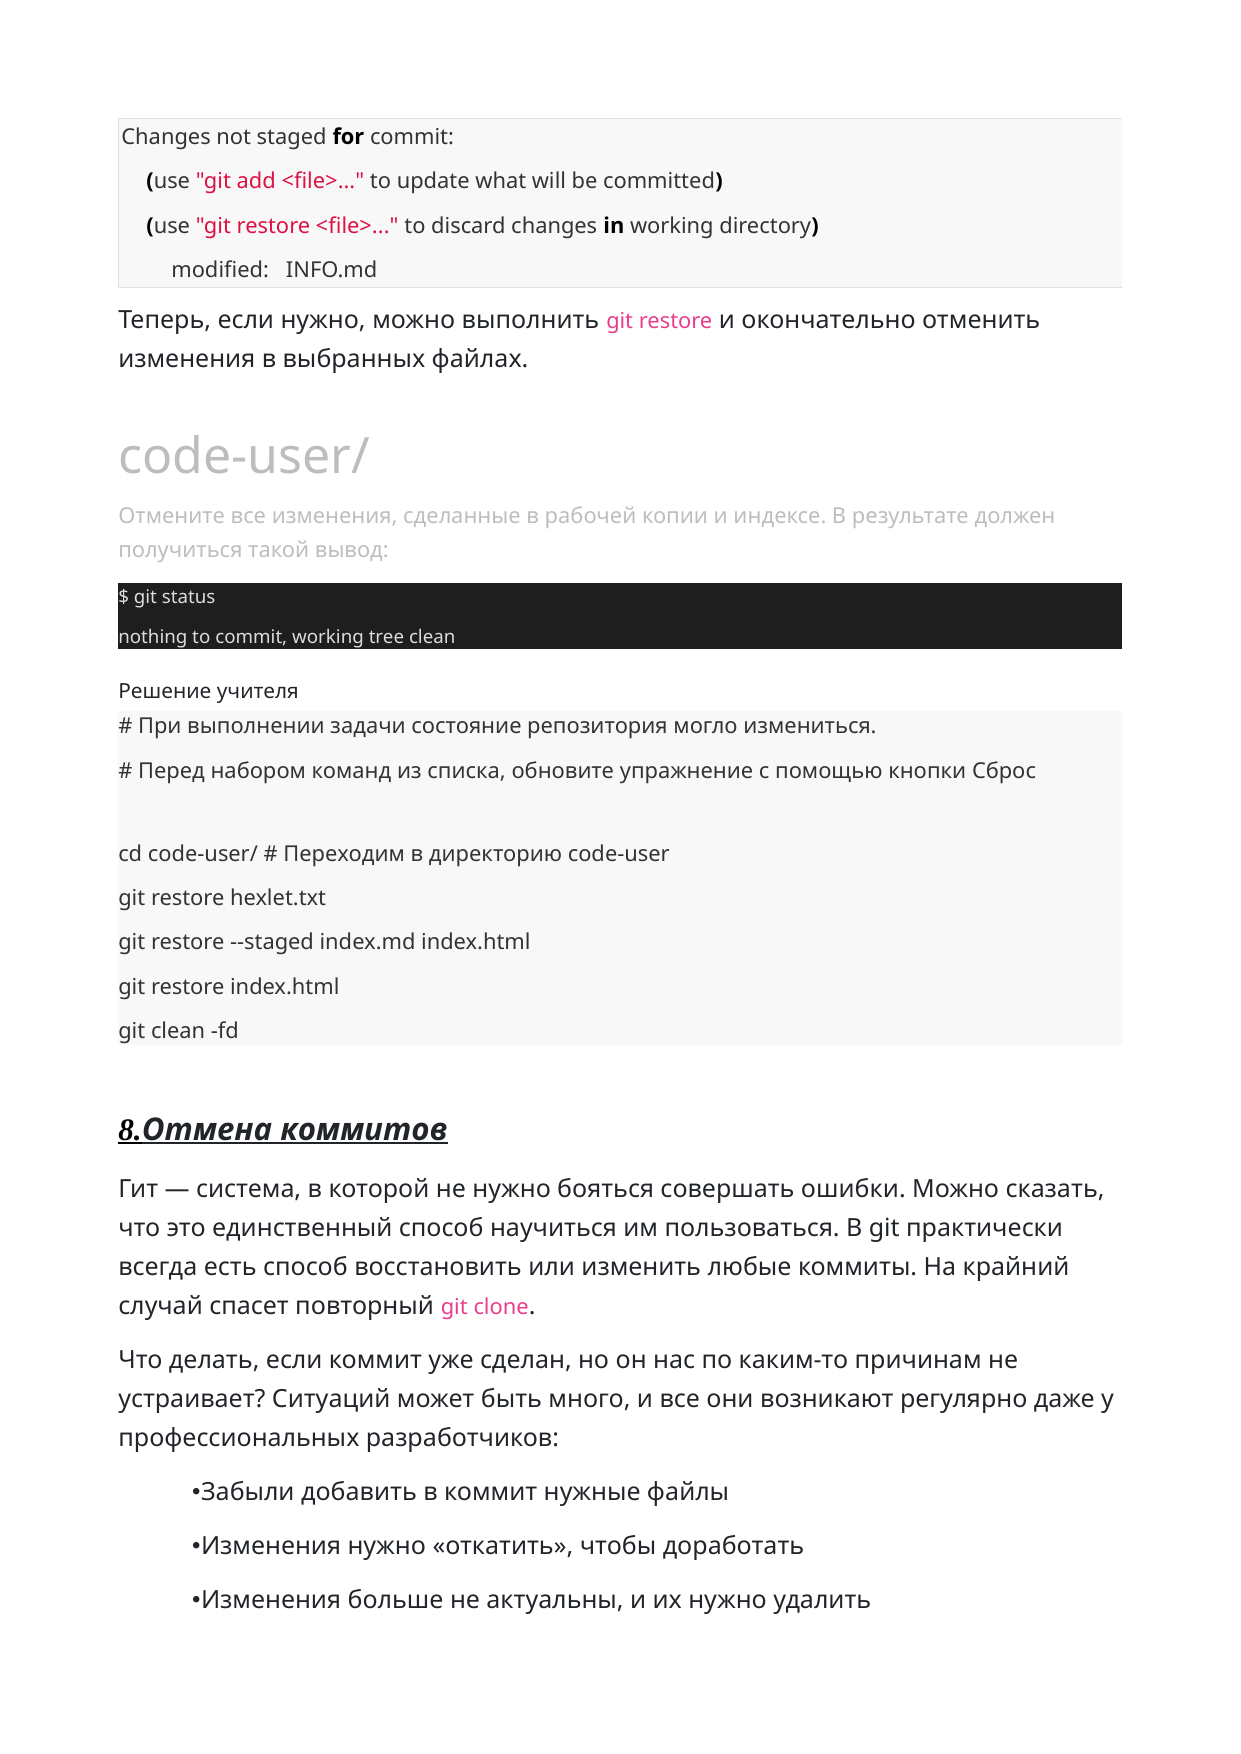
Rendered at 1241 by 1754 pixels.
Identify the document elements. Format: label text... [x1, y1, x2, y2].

text Гит — система, в которой не нужно бояться совершать ошибки. Можно сказать, что это единственный способ научиться им пользоваться. В git практически всегда есть способ восстановить или изменить любые коммиты. На крайний случай спасет повторный git clone. [118, 1171, 1122, 1322]
list Изменения нужно «откатить», чтобы доработать [118, 1528, 1122, 1562]
text git restore hexlet.txt [118, 882, 1122, 912]
text git clean -fd [118, 1015, 1122, 1045]
text Что делать, если коммит уже сделан, но он нас по каким-то причинам не устраивает? Ситуаций может быть много, и все они возникают регулярно даже у профессиональных разработчиков: [118, 1342, 1122, 1454]
text # Перед набором команд из списка, обновите упражнение с помощью кнопки Сброс [118, 755, 1122, 785]
text cd code-user/ # Переходим в директорию code-user [118, 837, 1122, 867]
text $ git status [118, 583, 1122, 609]
text nothing to commit, working tree clean [118, 623, 1122, 649]
text Отмените все изменения, сделанные в рабочей копии и индексе. В результате должен получиться такой вывод: [118, 500, 1122, 564]
text (use "git restore <file>..." to discard changes in working directory) [119, 207, 1122, 240]
subtitle code-user/ [118, 419, 1122, 488]
text git restore --staged index.md index.html [118, 926, 1122, 956]
text Changes not staged for commit: [119, 119, 1122, 151]
text # При выполнении задачи состояние репозитория могло измениться. [118, 711, 1122, 740]
text Теперь, если нужно, можно выполнить git restore и окончательно отменить изменения в выбранных файлах. [118, 302, 1122, 375]
text 8.Отмена коммитов [118, 1107, 1122, 1149]
list Изменения больше не актуальны, и их нужно удалить [118, 1581, 1122, 1615]
text modified: INFO.md [119, 251, 1122, 287]
text git restore index.html [118, 971, 1122, 1000]
text (use "git add <file>..." to update what will be committed) [119, 162, 1122, 195]
list Забыли добавить в коммит нужные файлы [118, 1474, 1122, 1508]
subtitle Решение учителя [118, 676, 1122, 704]
